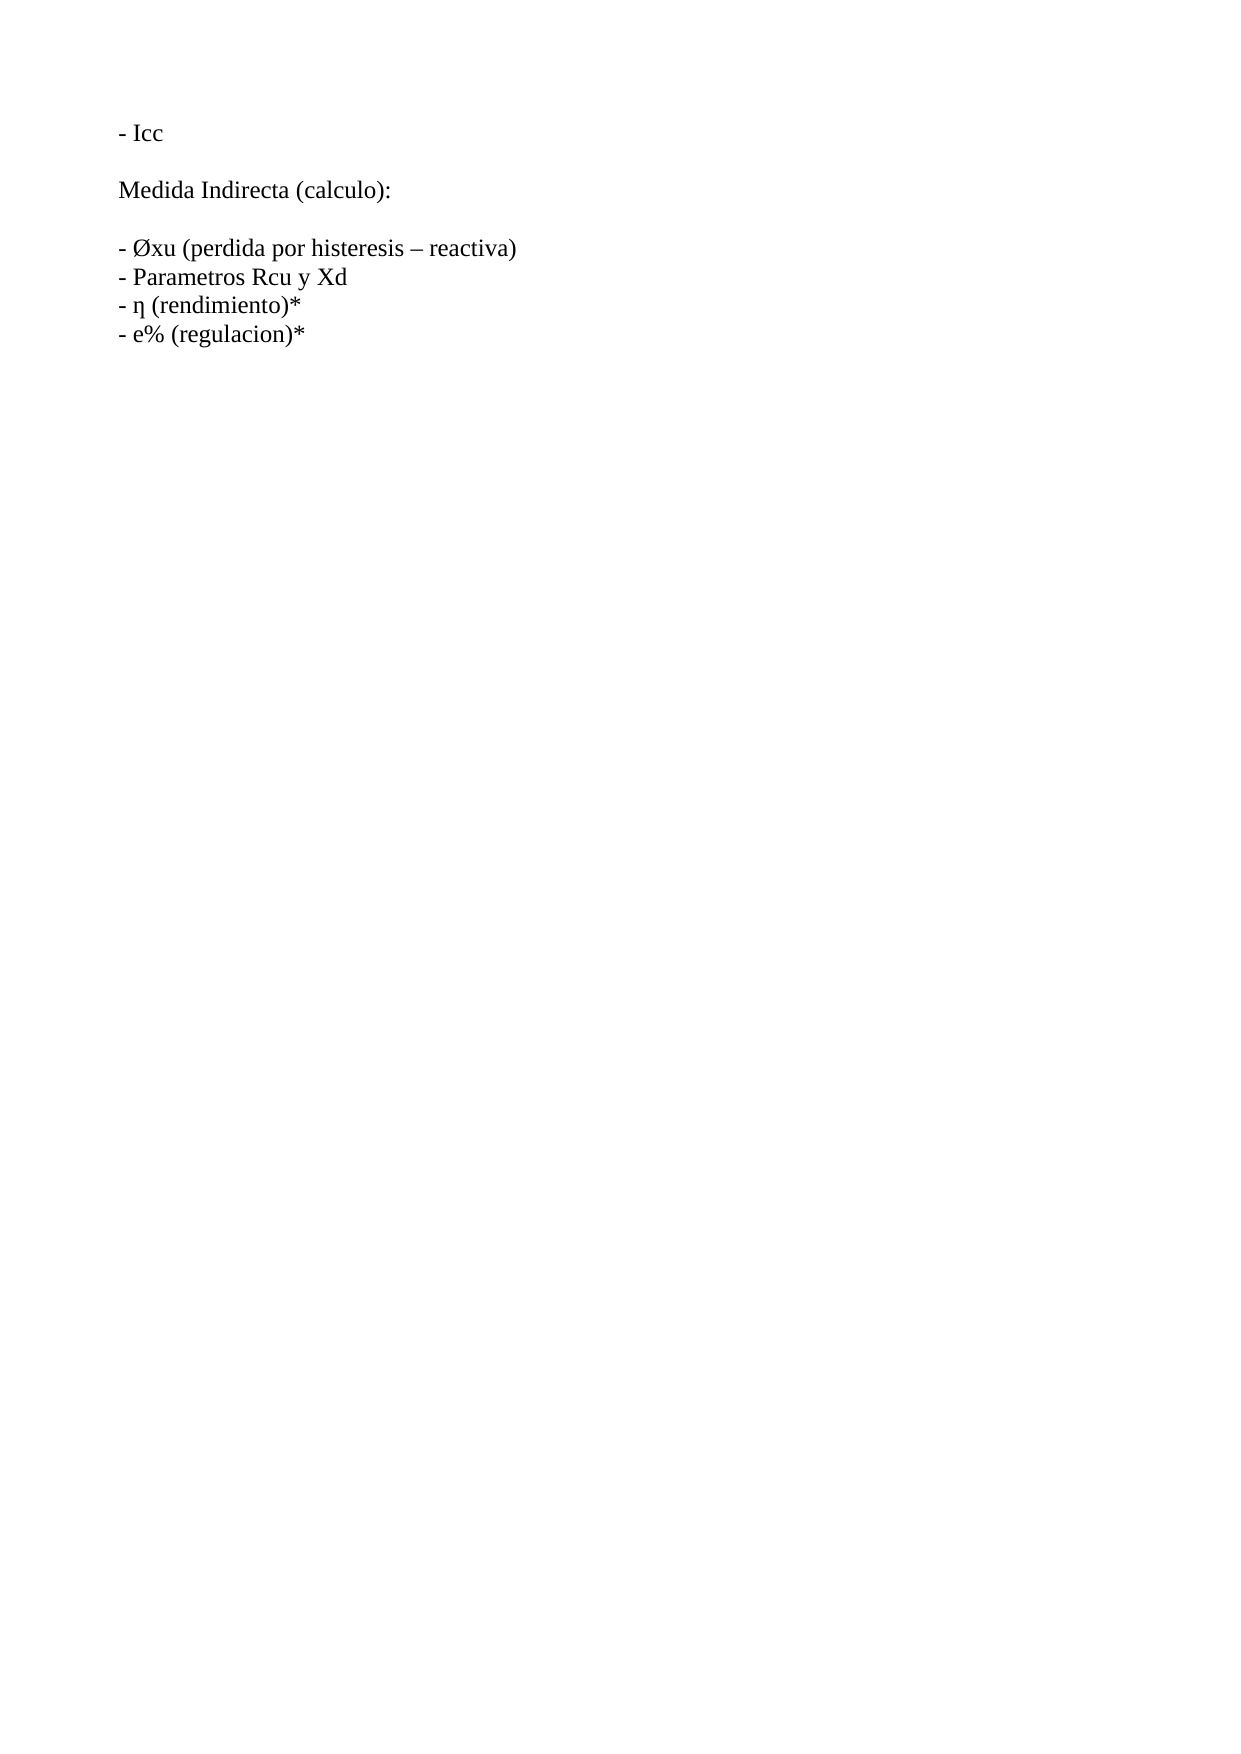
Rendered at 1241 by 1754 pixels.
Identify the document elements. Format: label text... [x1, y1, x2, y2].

text - Icc [118, 118, 1122, 147]
text - Parametros Rcu y Xd [118, 262, 1122, 291]
text - ƞ (rendimiento)* [118, 291, 1122, 319]
text - e% (regulacion)* [118, 319, 1122, 348]
text Medida Indirecta (calculo): [118, 176, 1122, 204]
text - Øxu (perdida por histeresis – reactiva) [118, 233, 1122, 262]
